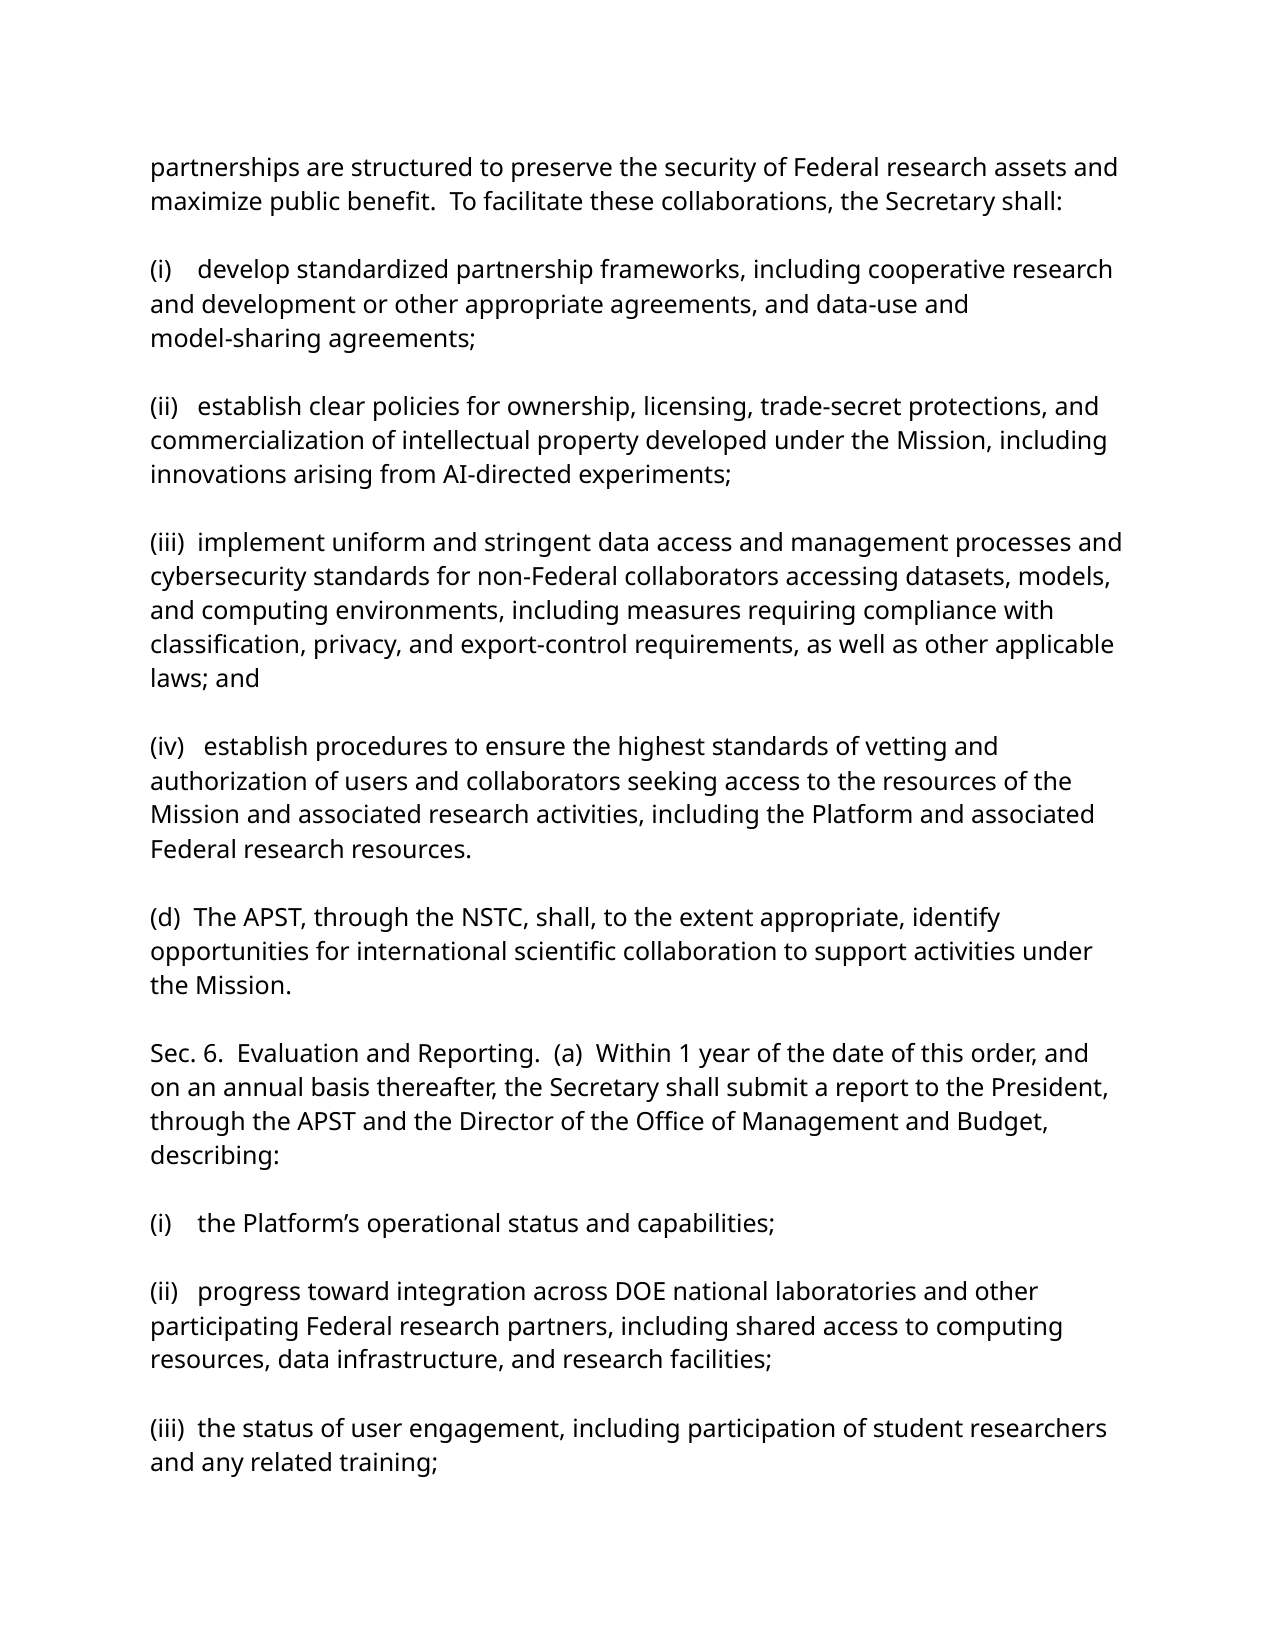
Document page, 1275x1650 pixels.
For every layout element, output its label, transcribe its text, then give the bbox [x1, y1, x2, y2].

text (ii) progress toward integration across DOE national laboratories and other participating Federal research partners, including shared access to computing resources, data infrastructure, and research facilities; [150, 1274, 1125, 1376]
text (iii) implement uniform and stringent data access and management processes and cybersecurity standards for non-Federal collaborators accessing datasets, models, and computing environments, including measures requiring compliance with classification, privacy, and export-control requirements, as well as other applicable laws; and [150, 525, 1125, 695]
text (ii) establish clear policies for ownership, licensing, trade-secret protections, and commercialization of intellectual property developed under the Mission, including innovations arising from AI-directed experiments; [150, 388, 1125, 491]
text partnerships are structured to preserve the security of Federal research assets and maximize public benefit. To facilitate these collaborations, the Secretary shall: [150, 150, 1125, 218]
text (iv) establish procedures to ensure the highest standards of vetting and authorization of users and collaborators seeking access to the resources of the Mission and associated research activities, including the Platform and associated Federal research resources. [150, 729, 1125, 865]
text (i) the Platform’s operational status and capabilities; [150, 1206, 1125, 1240]
text (i) develop standardized partnership frameworks, including cooperative research and development or other appropriate agreements, and data-use and model‑sharing agreements; [150, 252, 1125, 354]
text Sec. 6. Evaluation and Reporting. (a) Within 1 year of the date of this order, and on an annual basis thereafter, the Secretary shall submit a report to the President, through the APST and the Director of the Office of Management and Budget, describing: [150, 1036, 1125, 1172]
text (iii) the status of user engagement, including participation of student researchers and any related training; [150, 1410, 1125, 1478]
text (d) The APST, through the NSTC, shall, to the extent appropriate, identify opportunities for international scientific collaboration to support activities under the Mission. [150, 899, 1125, 1002]
